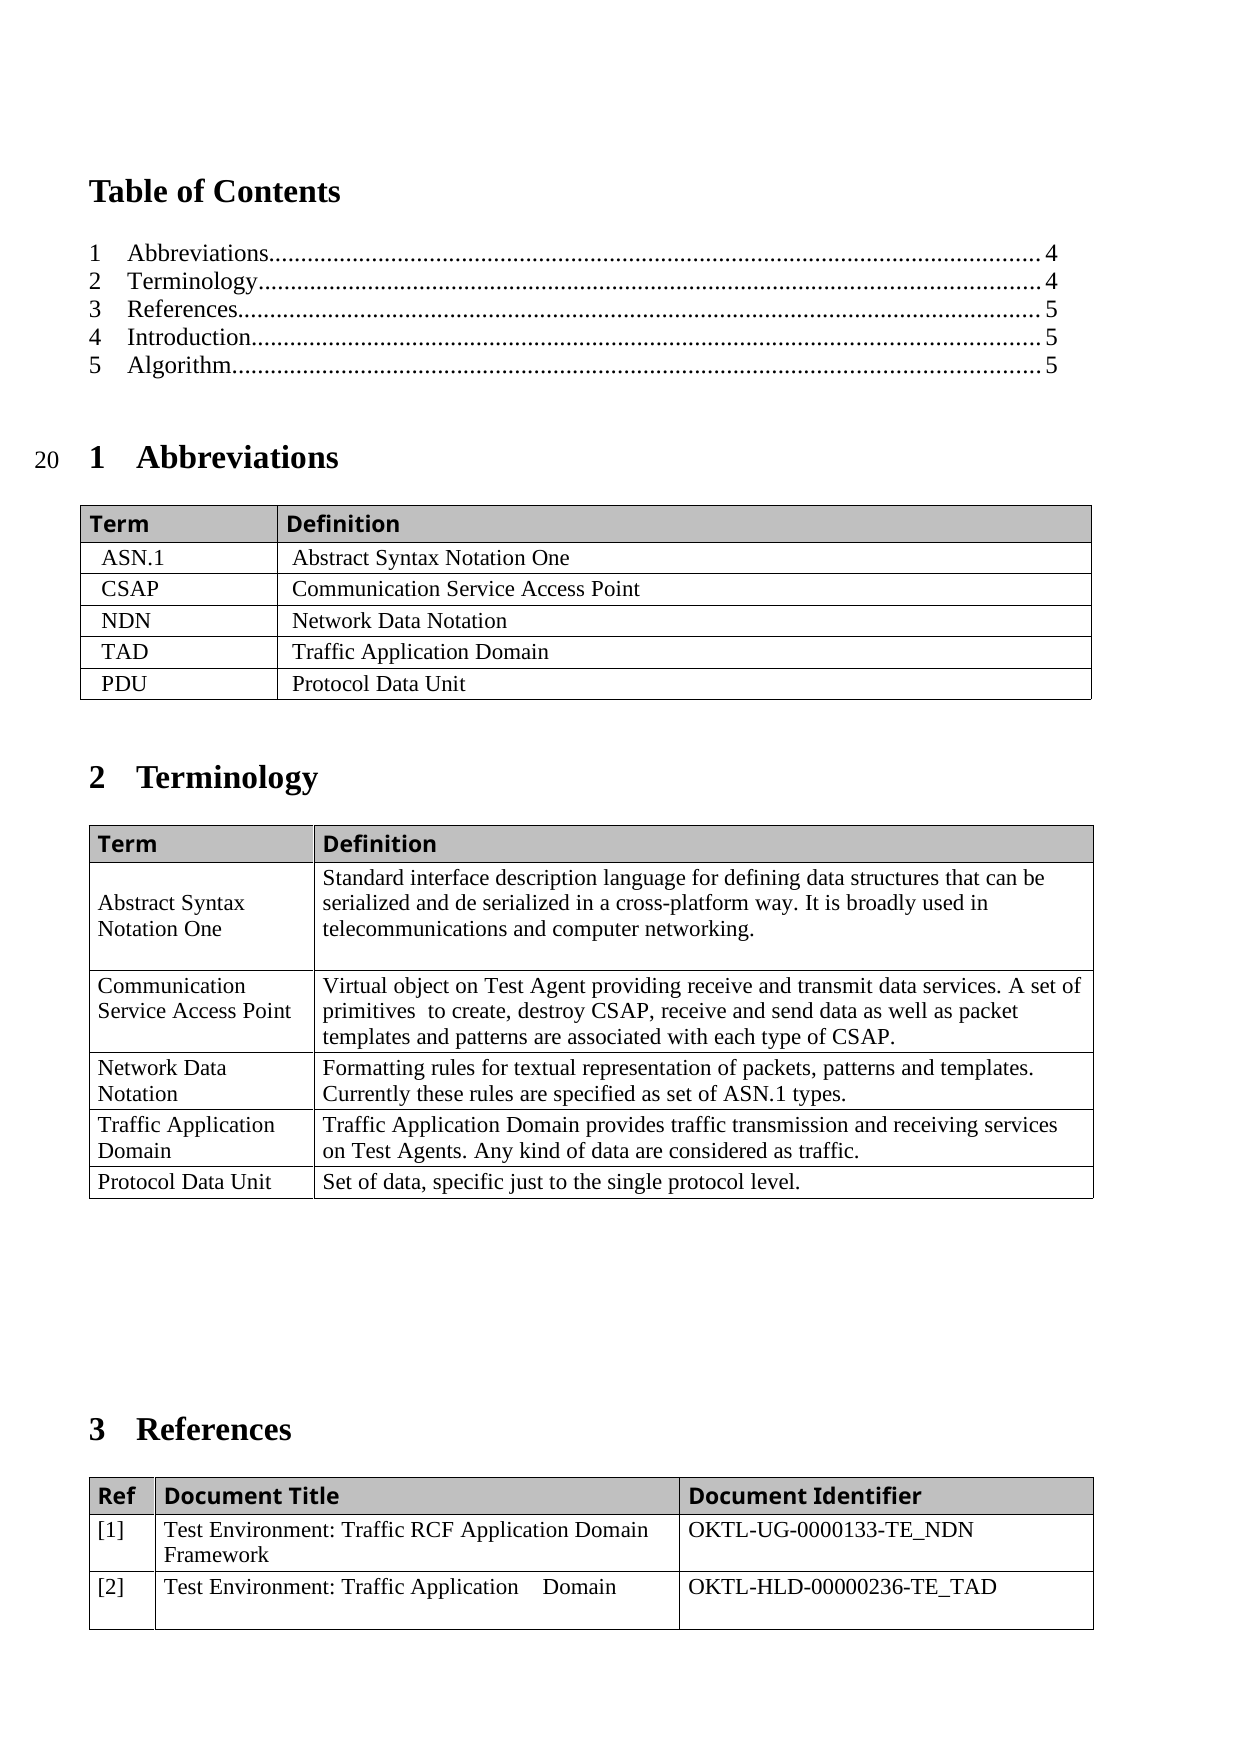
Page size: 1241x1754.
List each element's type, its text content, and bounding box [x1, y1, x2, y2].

text 1 Abbreviations 4 [88, 239, 1093, 267]
text 4 Introduction 5 [88, 323, 1093, 351]
table_cell Network Data Notation [90, 1053, 313, 1109]
table_cell TAD [81, 637, 277, 668]
table_cell NDN [81, 606, 277, 636]
table_cell Network Data Notation [278, 606, 1091, 636]
text 2 Terminology 4 [88, 267, 1093, 295]
table_cell Abstract Syntax Notation One [90, 863, 313, 970]
table_cell Traffic Application Domain provides traffic transmission and receiving services on Test Agents. Any kind of data are considered as traffic. [315, 1110, 1093, 1166]
table_cell [90, 1572, 154, 1629]
table_cell [90, 1515, 154, 1571]
table_cell Protocol Data Unit [90, 1167, 313, 1198]
table_cell Communication Service Access Point [90, 971, 313, 1052]
table_cell Abstract Syntax Notation One [278, 543, 1091, 573]
table_cell Test Environment: Traffic RCF Application Domain Framework [156, 1515, 679, 1571]
table_cell Test Environment: Traffic Application Domain [156, 1572, 679, 1629]
table_cell Formatting rules for textual representation of packets, patterns and templates. Currently these rules are specified as set of ASN.1 types. [315, 1053, 1093, 1109]
table_cell Set of data, specific just to the single protocol level. [315, 1167, 1093, 1198]
subtitle Terminology [88, 758, 1093, 795]
table_cell Protocol Data Unit [278, 669, 1091, 699]
text 3 References 5 [88, 295, 1093, 323]
subtitle References [88, 1410, 1093, 1447]
table_cell Standard interface description language for defining data structures that can be serialized and de serialized in a cross-platform way. It is broadly used in telecommunications and computer networking. [315, 863, 1093, 970]
table_cell OKTL-HLD-00000236-TE_TAD [680, 1572, 1093, 1629]
table_header Term [81, 506, 277, 542]
table_header Document Title [156, 1478, 679, 1514]
table_header Term [90, 826, 313, 862]
table_cell Traffic Application Domain [90, 1110, 313, 1166]
table_cell CSAP [81, 574, 277, 605]
table_cell Virtual object on Test Agent providing receive and transmit data services. A set of primitives to create, destroy CSAP, receive and send data as well as packet templates and patterns are associated with each type of CSAP. [315, 971, 1093, 1052]
table_cell Communication Service Access Point [278, 574, 1091, 605]
table_cell ASN.1 [81, 543, 277, 573]
table_header Document Identifier [680, 1478, 1093, 1514]
table_cell PDU [81, 669, 277, 699]
table_cell OKTL-UG-0000133-TE_NDN [680, 1515, 1093, 1571]
table_header Definition [315, 826, 1093, 862]
table_header Ref [90, 1478, 154, 1514]
subtitle Abbreviations [88, 438, 1093, 475]
table_cell Traffic Application Domain [278, 637, 1091, 668]
table_header Definition [278, 506, 1091, 542]
subtitle Table of Contents [88, 173, 1093, 210]
text 5 Algorithm 5 [88, 351, 1093, 379]
